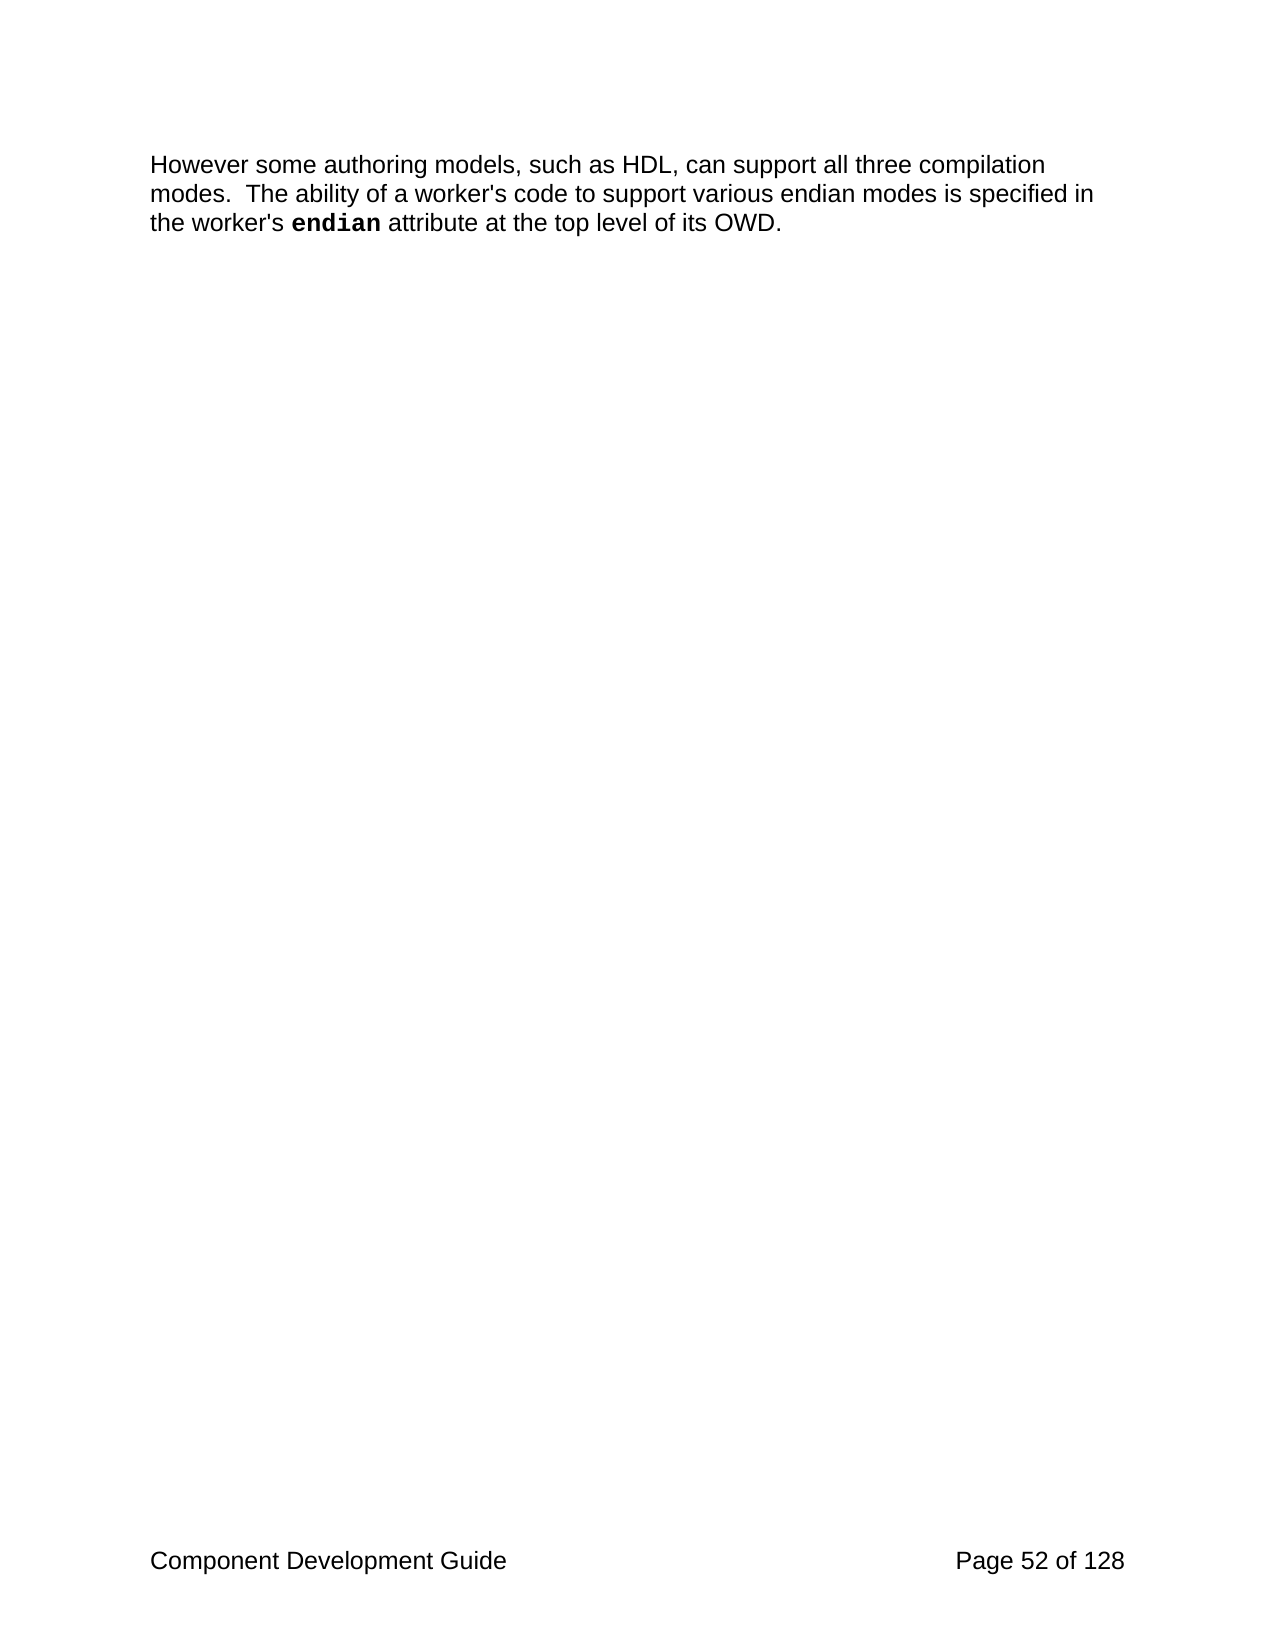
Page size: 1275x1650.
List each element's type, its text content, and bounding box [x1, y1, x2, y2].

text However some authoring models, such as HDL, can support all three compilation modes. The ability of a worker's code to support various endian modes is specified in the worker's endian attribute at the top level of its OWD. [150, 150, 1125, 238]
